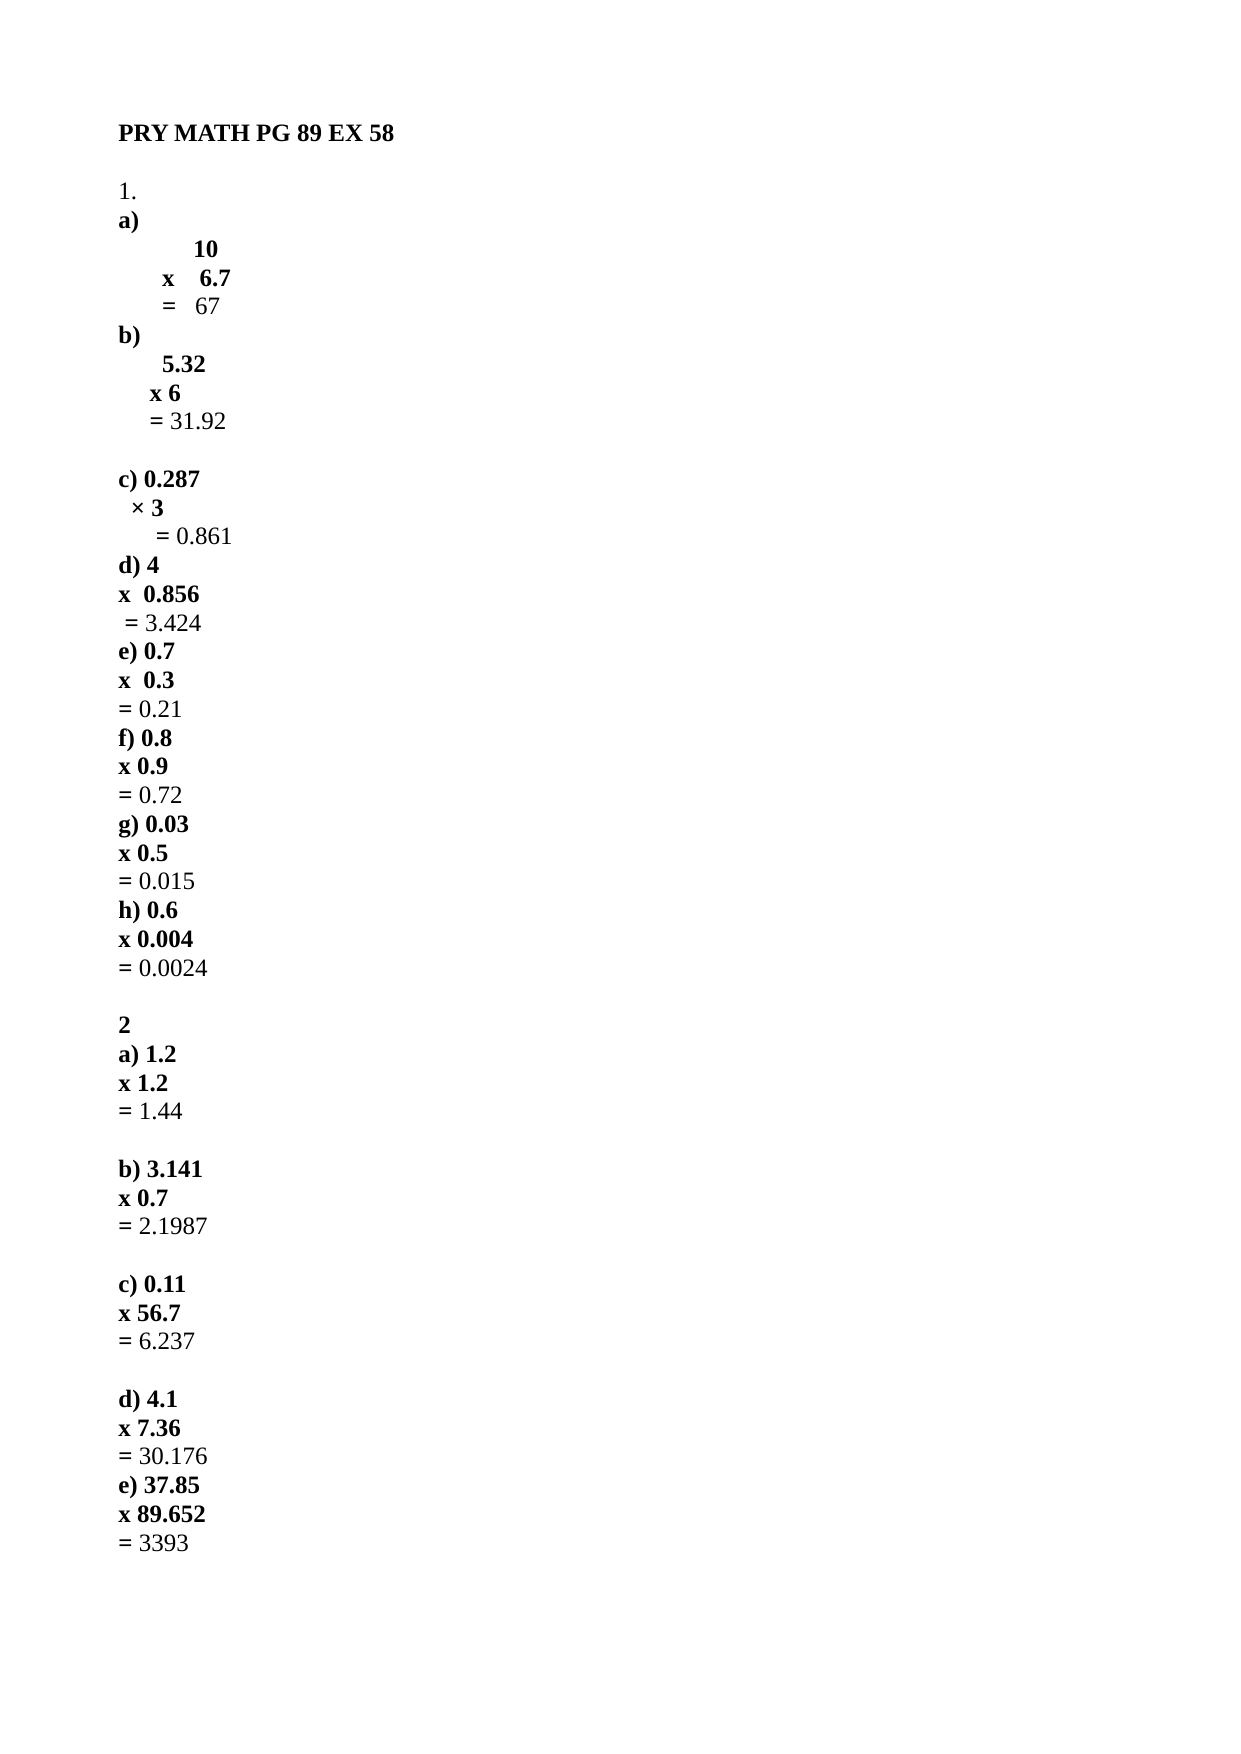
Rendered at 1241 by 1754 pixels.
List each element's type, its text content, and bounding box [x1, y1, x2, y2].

text = 0.015 [118, 866, 1122, 895]
text = 0.0024 [118, 953, 1122, 981]
text x 0.5 [118, 838, 1122, 866]
text = 1.44 [118, 1096, 1122, 1125]
text = 3.424 [118, 608, 1122, 636]
text = 6.237 [118, 1326, 1122, 1355]
text c) 0.11 [118, 1269, 1122, 1298]
text d) 4.1 [118, 1384, 1122, 1413]
text = 31.92 [118, 406, 1122, 435]
text e) 0.7 [118, 636, 1122, 665]
text = 2.1987 [118, 1211, 1122, 1240]
text e) 37.85 [118, 1470, 1122, 1499]
text 1. [118, 176, 1122, 205]
text c) 0.287 [118, 464, 1122, 493]
text x 6 [118, 378, 1122, 406]
text d) 4 [118, 550, 1122, 579]
text h) 0.6 [118, 895, 1122, 924]
list 10 [156, 234, 1122, 263]
text a) 1.2 [118, 1039, 1122, 1068]
text x 89.652 [118, 1499, 1122, 1528]
text = 3393 [118, 1528, 1122, 1556]
text 2 [118, 1010, 1122, 1039]
text = 0.72 [118, 780, 1122, 809]
text x 0.9 [118, 751, 1122, 780]
text = 0.21 [118, 694, 1122, 723]
text x 0.3 [118, 665, 1122, 694]
text x 0.004 [118, 924, 1122, 953]
text g) 0.03 [118, 809, 1122, 838]
text × 3 [118, 493, 1122, 521]
text x 1.2 [118, 1068, 1122, 1096]
text x 0.7 [118, 1183, 1122, 1211]
text b) [118, 320, 1122, 349]
text a) [118, 205, 1122, 234]
text f) 0.8 [118, 723, 1122, 751]
text x 6.7 [118, 263, 1122, 291]
text b) 3.141 [118, 1154, 1122, 1183]
text = 67 [118, 291, 1122, 320]
text = 30.176 [118, 1441, 1122, 1470]
text x 0.856 [118, 579, 1122, 608]
text = 0.861 [118, 521, 1122, 550]
text x 7.36 [118, 1413, 1122, 1441]
text 5.32 [118, 349, 1122, 378]
text x 56.7 [118, 1298, 1122, 1326]
